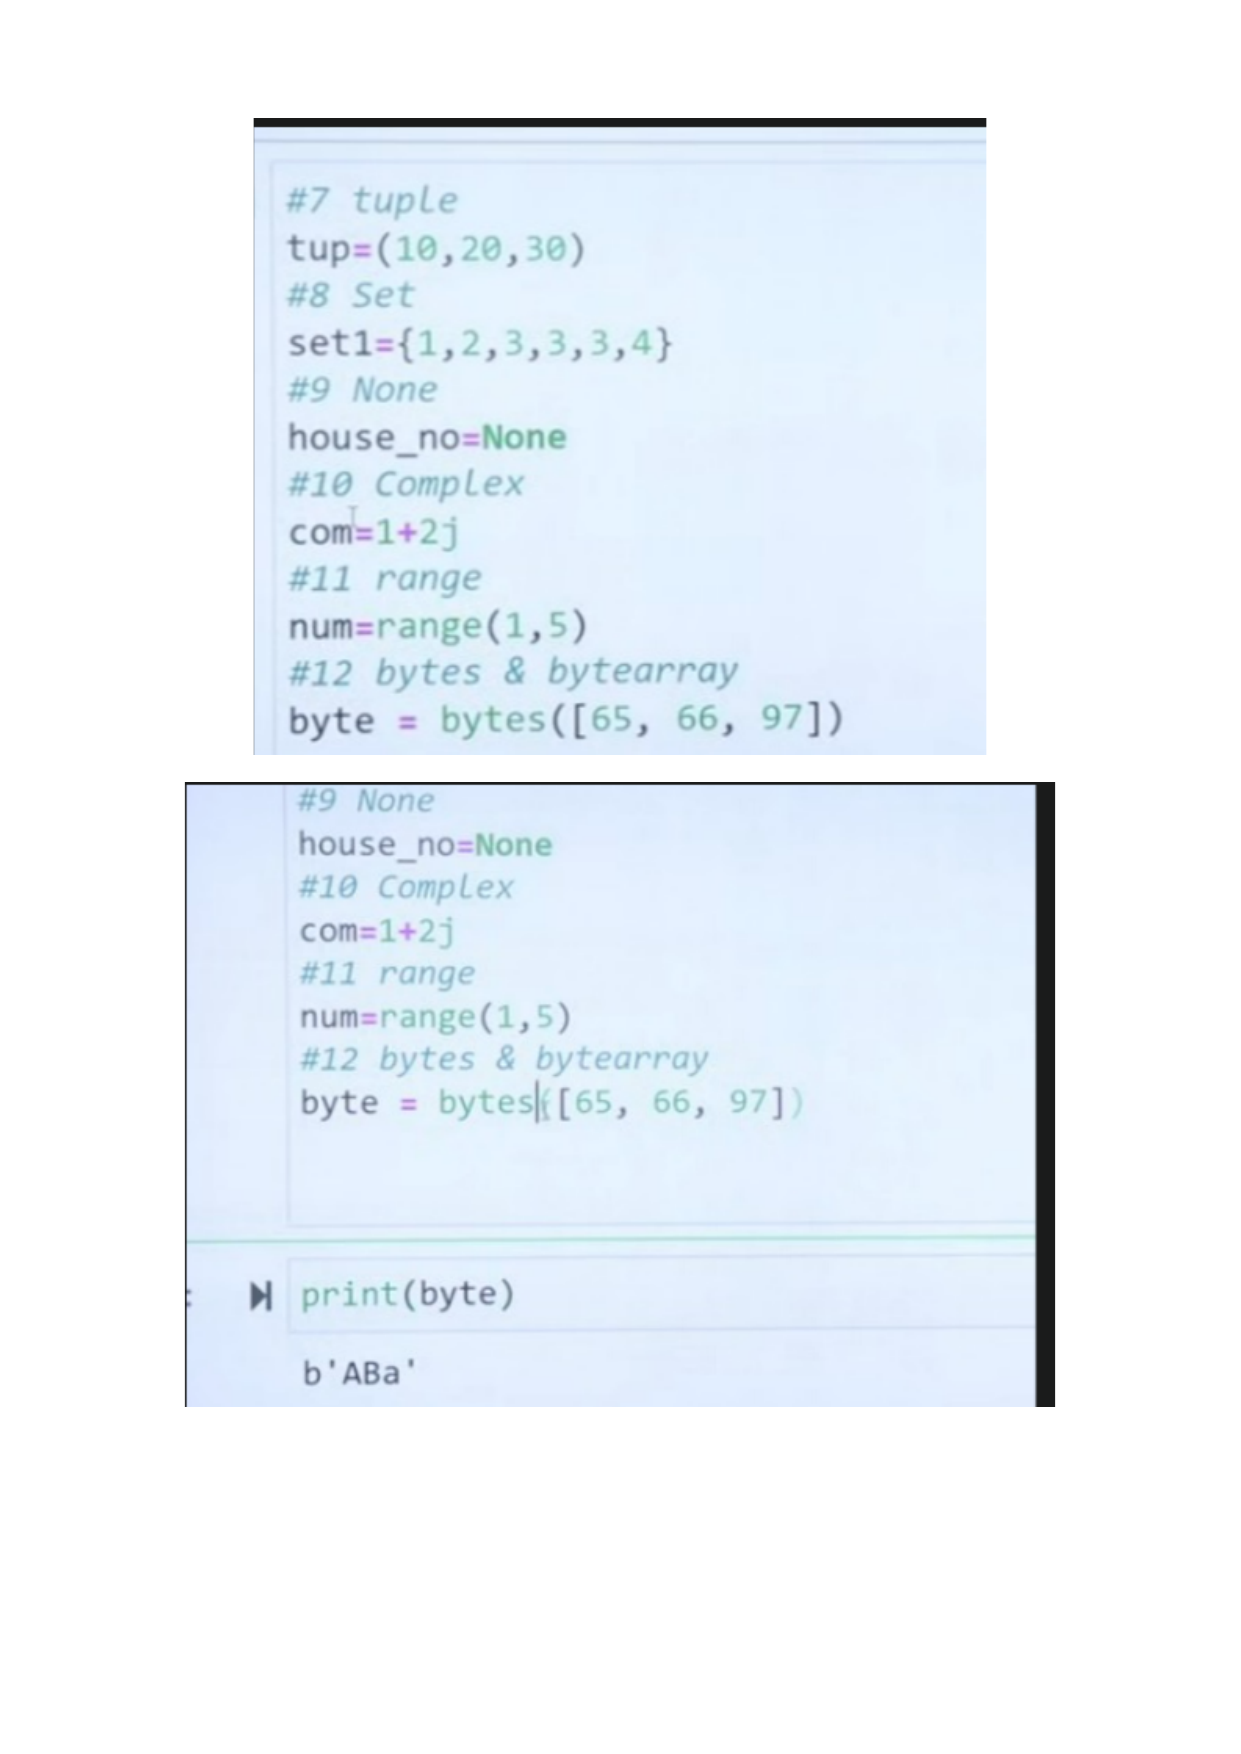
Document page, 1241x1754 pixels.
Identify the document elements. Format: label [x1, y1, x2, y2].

picture [253, 118, 987, 755]
picture [184, 782, 1056, 1407]
